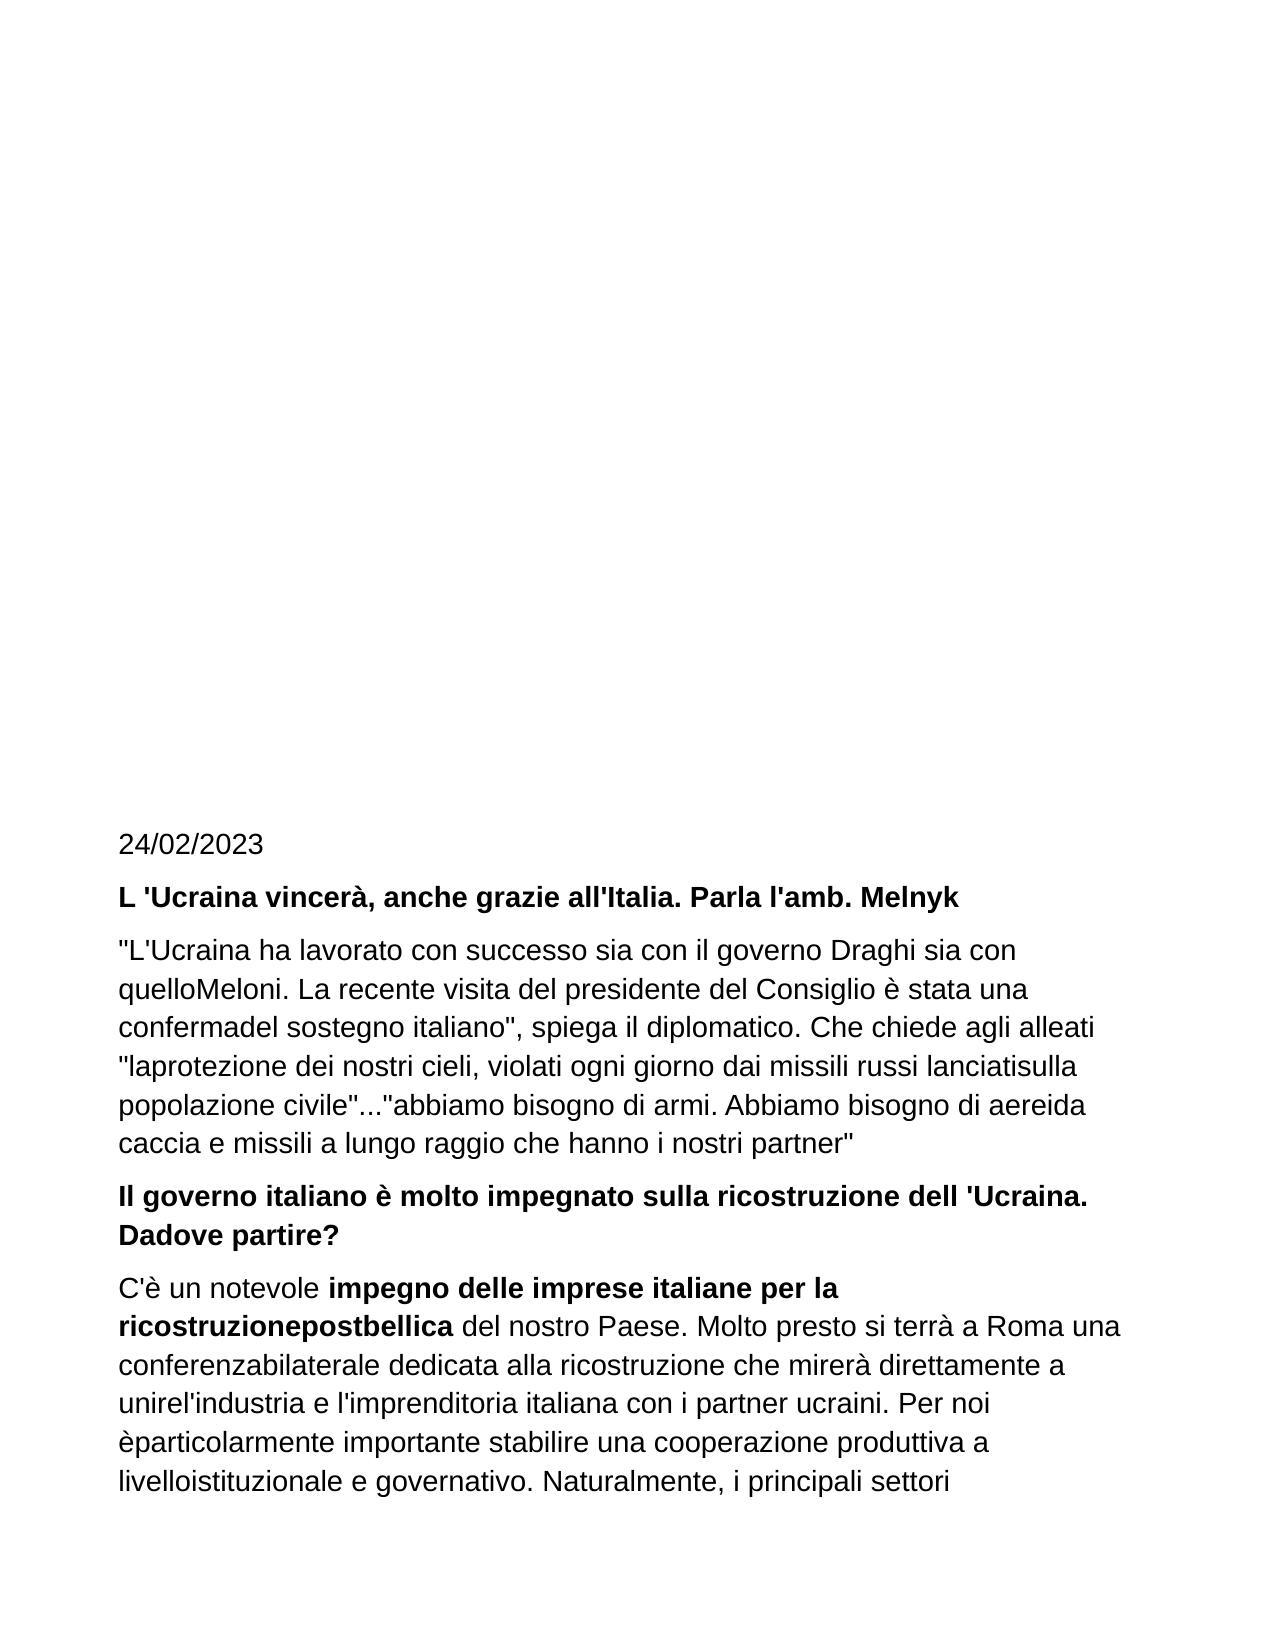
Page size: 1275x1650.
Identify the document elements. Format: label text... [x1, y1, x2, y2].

text "L'Ucraina ha lavorato con successo sia con il governo Draghi sia con quelloMeloni. La recente visita del presidente del Consiglio è stata una confermadel sostegno italiano", spiega il diplomatico. Che chiede agli alleati "laprotezione dei nostri cieli, violati ogni giorno dai missili russi lanciatisulla popolazione civile"..."abbiamo bisogno di armi. Abbiamo bisogno di aereida caccia e missili a lungo raggio che hanno i nostri partner" [118, 933, 1157, 1160]
text Il governo italiano è molto impegnato sulla ricostruzione dell 'Ucraina. Dadove partire? [118, 1179, 1157, 1251]
text 24/02/2023 [118, 827, 1157, 861]
text L 'Ucraina vincerà, anche grazie all'Italia. Parla l'amb. Melnyk [118, 880, 1157, 914]
text C'è un notevole impegno delle imprese italiane per la ricostruzionepostbellica del nostro Paese. Molto presto si terrà a Roma una conferenzabilaterale dedicata alla ricostruzione che mirerà direttamente a unirel'industria e l'imprenditoria italiana con i partner ucraini. Per noi èparticolarmente importante stabilire una cooperazione produttiva a livelloistituzionale e governativo. Naturalmente, i principali settori [118, 1271, 1157, 1497]
